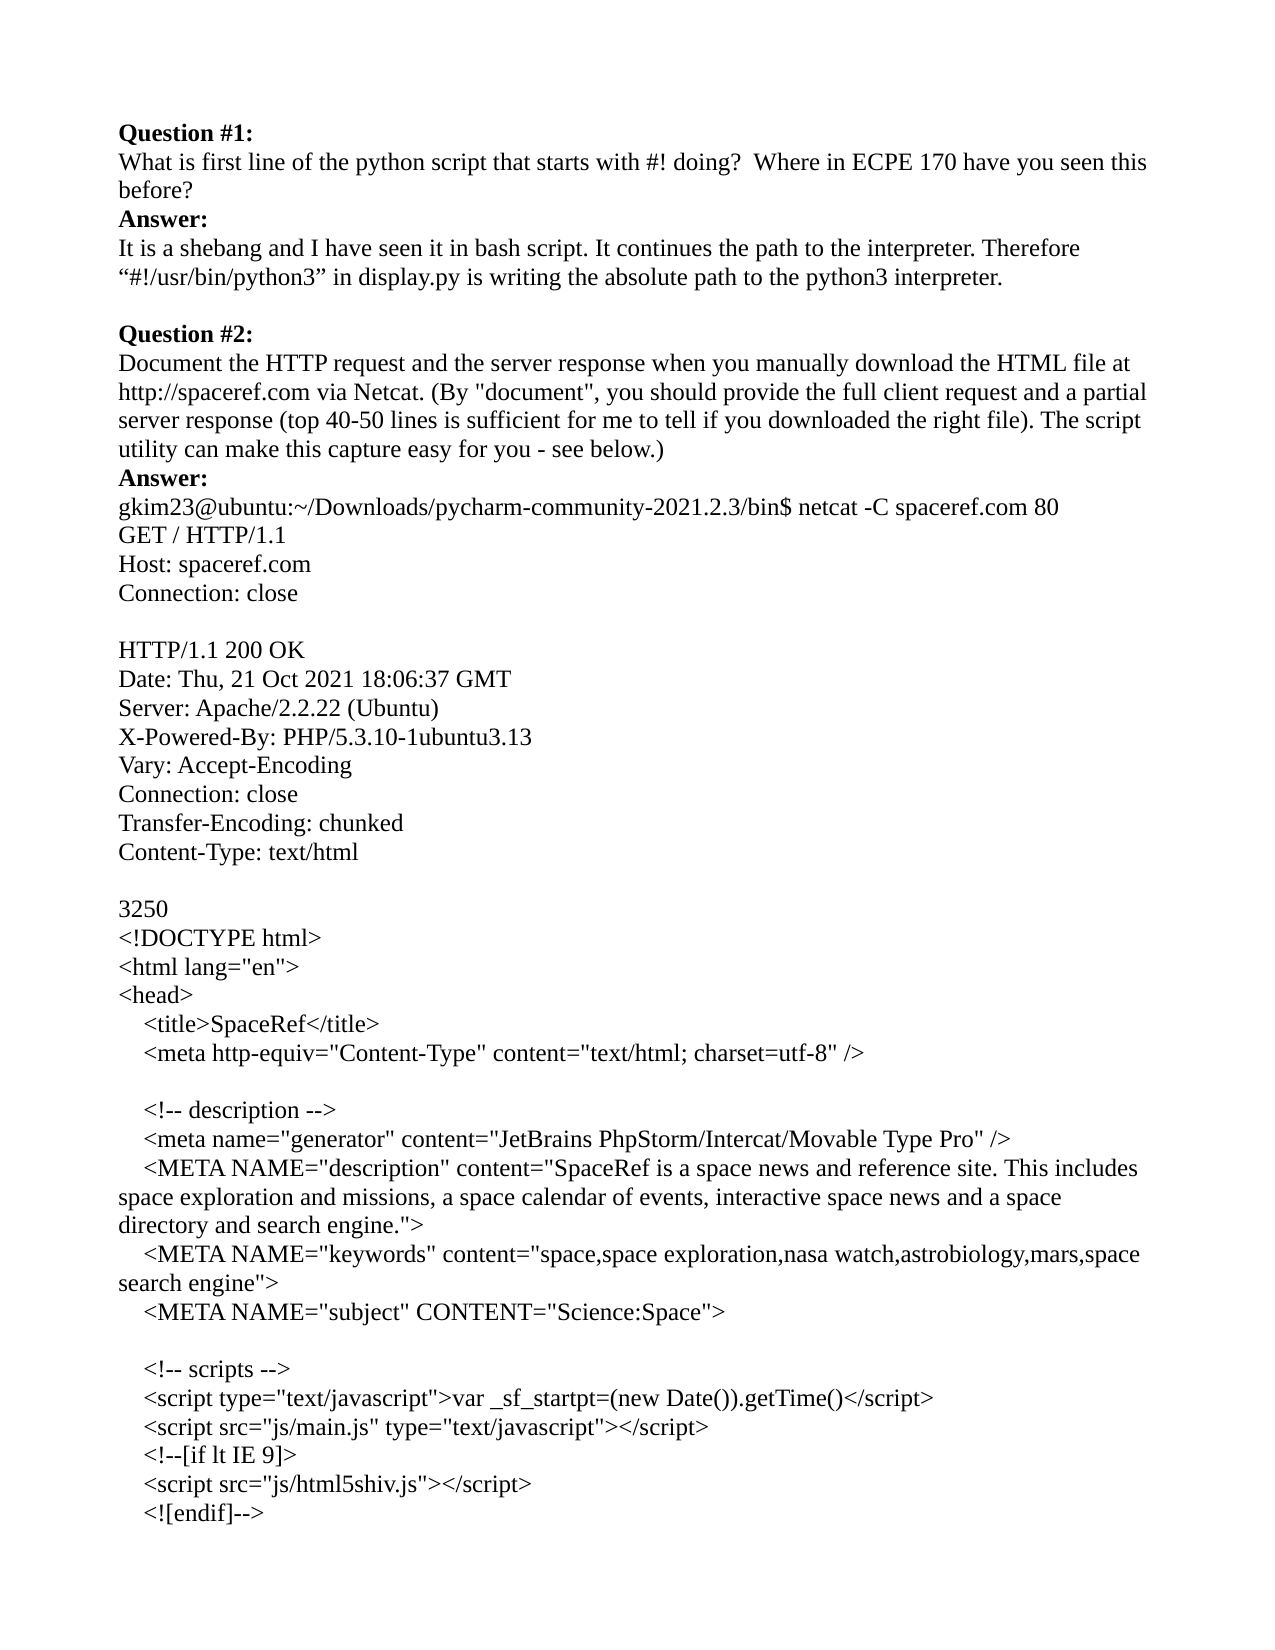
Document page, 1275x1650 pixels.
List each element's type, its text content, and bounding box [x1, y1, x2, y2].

text <script src="js/html5shiv.js"></script> [118, 1469, 1157, 1498]
text Server: Apache/2.2.22 (Ubuntu) [118, 693, 1157, 722]
text HTTP/1.1 200 OK [118, 636, 1157, 664]
text It is a shebang and I have seen it in bash script. It continues the path to the interpreter. Therefore “#!/usr/bin/python3” in display.py is writing the absolute path to the python3 interpreter. [118, 233, 1157, 291]
text <META NAME="keywords" content="space,space exploration,nasa watch,astrobiology,mars,space search engine"> [118, 1239, 1157, 1297]
text Vary: Accept-Encoding [118, 751, 1157, 779]
text <!-- scripts --> [118, 1354, 1157, 1383]
text <head> [118, 981, 1157, 1009]
text 3250 [118, 894, 1157, 923]
text <![endif]--> [118, 1498, 1157, 1527]
text Answer: [118, 463, 1157, 492]
text <meta name="generator" content="JetBrains PhpStorm/Intercat/Movable Type Pro" /> [118, 1124, 1157, 1153]
text Connection: close [118, 779, 1157, 808]
text <META NAME="subject" CONTENT="Science:Space"> [118, 1297, 1157, 1326]
text Document the HTTP request and the server response when you manually download the HTML file at http://spaceref.com via Netcat. (By "document", you should provide the full client request and a partial server response (top 40-50 lines is sufficient for me to tell if you downloaded the right file). The script utility can make this capture easy for you - see below.) [118, 348, 1157, 463]
text Content-Type: text/html [118, 837, 1157, 866]
text <META NAME="description" content="SpaceRef is a space news and reference site. This includes space exploration and missions, a space calendar of events, interactive space news and a space directory and search engine."> [118, 1153, 1157, 1239]
text X-Powered-By: PHP/5.3.10-1ubuntu3.13 [118, 722, 1157, 751]
text What is first line of the python script that starts with #! doing? Where in ECPE 170 have you seen this before? [118, 147, 1157, 204]
text GET / HTTP/1.1 [118, 521, 1157, 549]
text <html lang="en"> [118, 952, 1157, 981]
text <script src="js/main.js" type="text/javascript"></script> [118, 1412, 1157, 1441]
text gkim23@ubuntu:~/Downloads/pycharm-community-2021.2.3/bin$ netcat -C spaceref.com 80 [118, 492, 1157, 521]
text <!-- description --> [118, 1096, 1157, 1124]
text Answer: [118, 204, 1157, 233]
text Date: Thu, 21 Oct 2021 18:06:37 GMT [118, 664, 1157, 693]
text <script type="text/javascript">var _sf_startpt=(new Date()).getTime()</script> [118, 1383, 1157, 1412]
text Transfer-Encoding: chunked [118, 808, 1157, 837]
text Question #1: [118, 118, 1157, 147]
text <title>SpaceRef</title> [118, 1009, 1157, 1038]
text <meta http-equiv="Content-Type" content="text/html; charset=utf-8" /> [118, 1038, 1157, 1067]
text <!DOCTYPE html> [118, 923, 1157, 952]
text <!--[if lt IE 9]> [118, 1441, 1157, 1469]
text Connection: close [118, 578, 1157, 607]
text Question #2: [118, 319, 1157, 348]
text Host: spaceref.com [118, 549, 1157, 578]
